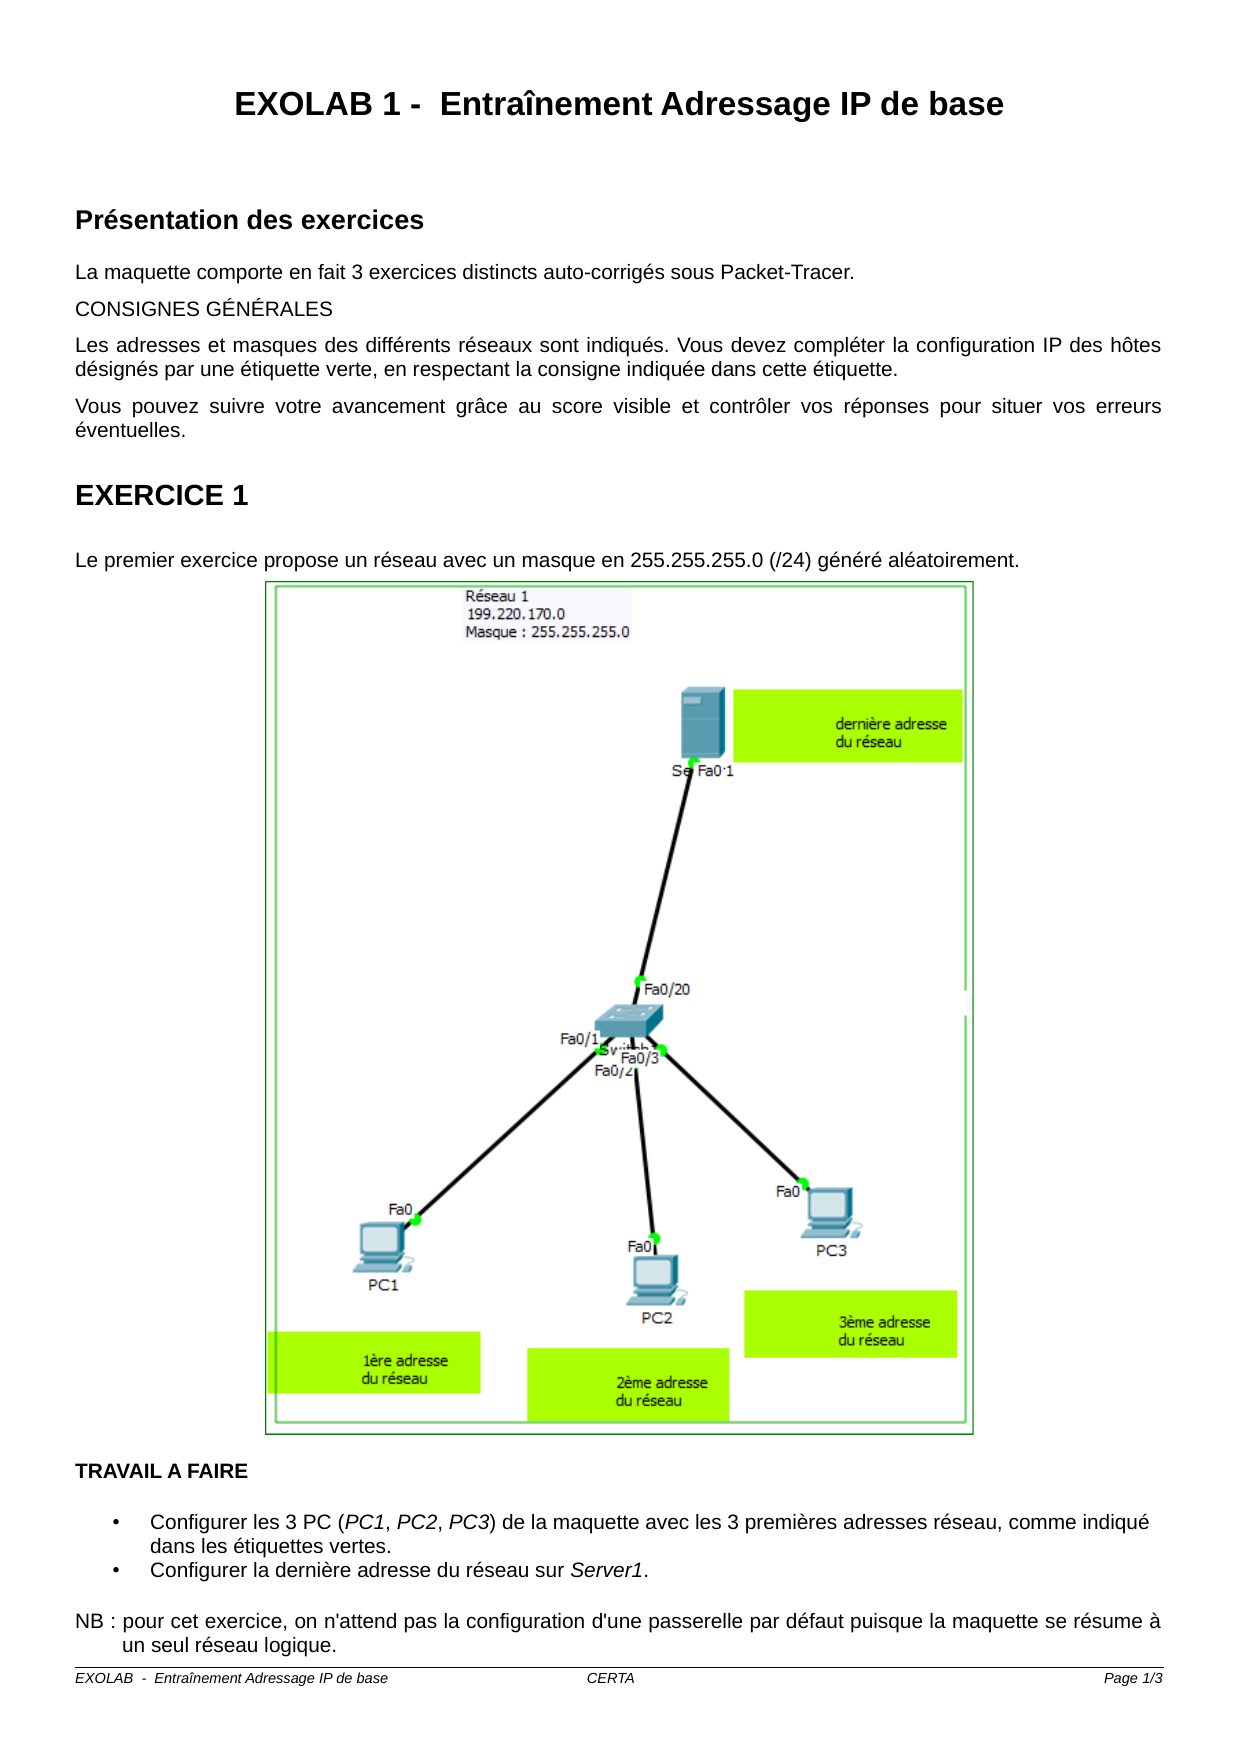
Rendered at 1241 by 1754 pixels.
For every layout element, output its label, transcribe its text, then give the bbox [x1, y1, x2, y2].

list Configurer la dernière adresse du réseau sur Server1. [112, 1558, 1164, 1582]
text NB : pour cet exercice, on n'attend pas la configuration d'une passerelle par défaut puisque la maquette se résume à un seul réseau logique. [75, 1609, 1164, 1657]
text TRAVAIL A FAIRE [75, 1459, 1164, 1483]
list Configurer les 3 PC (PC1, PC2, PC3) de la maquette avec les 3 premières adresses réseau, comme indiqué dans les étiquettes vertes. [112, 1510, 1164, 1558]
text CONSIGNES GÉNÉRALES [75, 297, 1164, 321]
text Le premier exercice propose un réseau avec un masque en 255.255.255.0 (/24) généré aléatoirement. [75, 548, 1164, 572]
text Les adresses et masques des différents réseaux sont indiqués. Vous devez compléter la configuration IP des hôtes désignés par une étiquette verte, en respectant la consigne indiquée dans cette étiquette. [75, 333, 1164, 381]
text EXOLAB 1 - Entraînement Adressage IP de base [75, 84, 1164, 123]
subtitle EXERCICE 1 [4, 478, 1164, 511]
text Présentation des exercices [75, 204, 1164, 235]
text La maquette comporte en fait 3 exercices distincts auto-corrigés sous Packet-Tracer. [75, 260, 1164, 284]
text Vous pouvez suivre votre avancement grâce au score visible et contrôler vos réponses pour situer vos erreurs éventuelles. [75, 393, 1164, 441]
picture [265, 581, 974, 1435]
